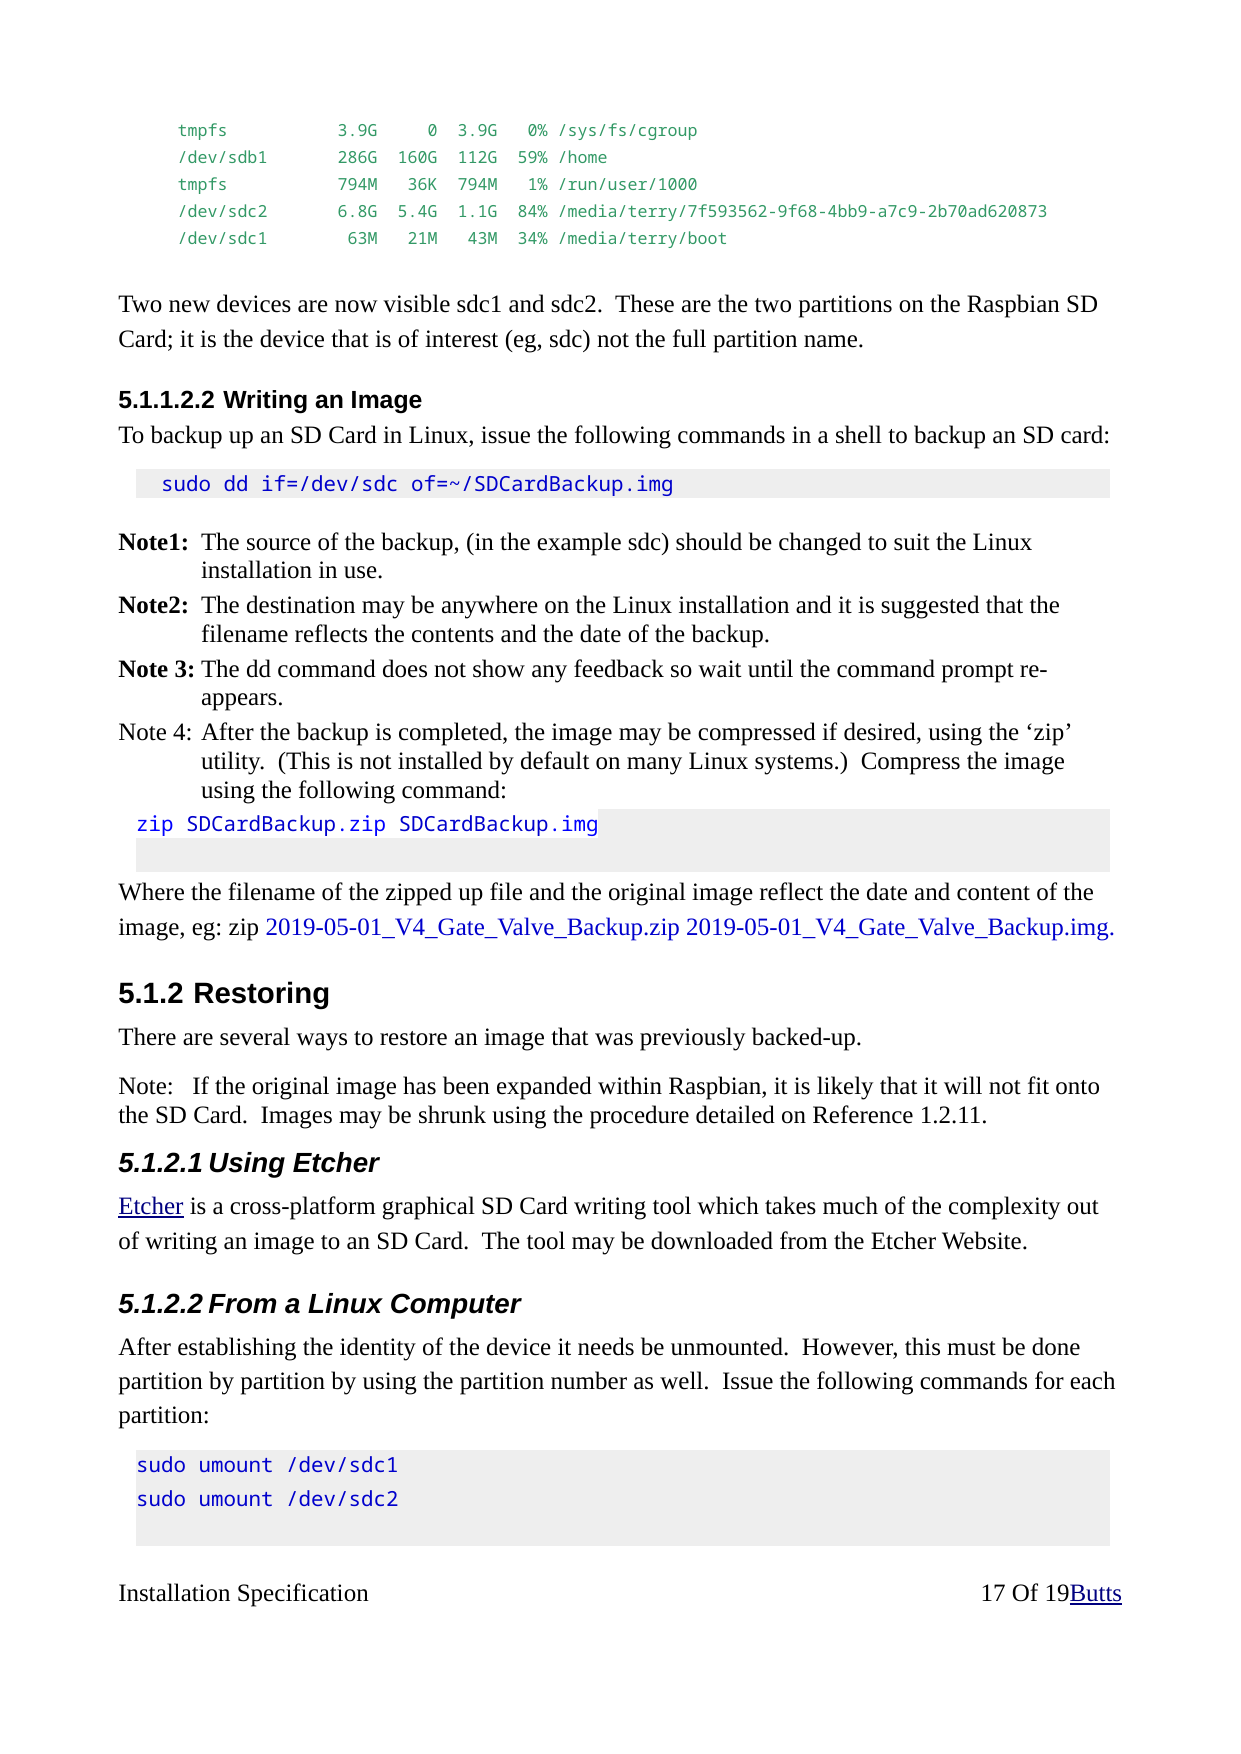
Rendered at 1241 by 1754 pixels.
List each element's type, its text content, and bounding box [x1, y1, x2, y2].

text Etcher is a cross-platform graphical SD Card writing tool which takes much of the complexity out of writing an image to an SD Card. The tool may be downloaded from the Etcher Website. [118, 1191, 1122, 1254]
subtitle Restoring [118, 976, 1122, 1009]
text After establishing the identity of the device it needs be unmounted. However, this must be done partition by partition by using the partition number as well. Issue the following commands for each partition: [118, 1332, 1122, 1429]
text Two new devices are now visible sdc1 and sdc2. These are the two partitions on the Raspbian SD Card; it is the device that is of interest (eg, sdc) not the full partition name. [118, 289, 1122, 352]
text sudo dd if=/dev/sdc of=~/SDCardBackup.img [136, 469, 1110, 498]
text Note: If the original image has been expanded within Raspbian, it is likely that it will not fit onto the SD Card. Images may be shrunk using the procedure detailed on Reference 1.2.11. [118, 1071, 1122, 1128]
text There are several ways to restore an image that was previously backed-up. [118, 1022, 1122, 1051]
text zip SDCardBackup.zip SDCardBackup.img [136, 809, 1110, 838]
text sudo umount /dev/sdc2 [136, 1484, 1110, 1512]
text Note 3: The dd command does not show any feedback so wait until the command prompt re-appears. [118, 654, 1122, 711]
text Note1: The source of the backup, (in the example sdc) should be changed to suit the Linux installation in use. [118, 527, 1122, 584]
subtitle From a Linux Computer [118, 1287, 1122, 1319]
subtitle Writing an Image [118, 385, 1122, 414]
text Where the filename of the zipped up file and the original image reflect the date and content of the image, eg: zip 2019-05-01_V4_Gate_Valve_Backup.zip 2019-05-01_V4_Gate_Valve_Backup.img. [118, 877, 1122, 941]
text sudo umount /dev/sdc1 [136, 1450, 1110, 1478]
subtitle Using Etcher [118, 1147, 1122, 1179]
text tmpfs 3.9G 0 3.9G 0% /sys/fs/cgroup /dev/sdb1 286G 160G 112G 59% /home tmpfs 794M 36K 794M 1% /run/user/1000 /dev/sdc2 6.8G 5.4G 1.1G 84% /media/terry/7f593562-9f68-4bb9-a7c9-2b70ad620873 /dev/sdc1 63M 21M 43M 34% /media/terry/boot [177, 118, 1110, 284]
text To backup up an SD Card in Linux, issue the following commands in a shell to backup an SD card: [118, 420, 1122, 449]
text Note2: The destination may be anywhere on the Linux installation and it is suggested that the filename reflects the contents and the date of the backup. [118, 590, 1122, 648]
text Note 4: After the backup is completed, the image may be compressed if desired, using the ‘zip’ utility. (This is not installed by default on many Linux systems.) Compress the image using the following command: [118, 717, 1122, 803]
